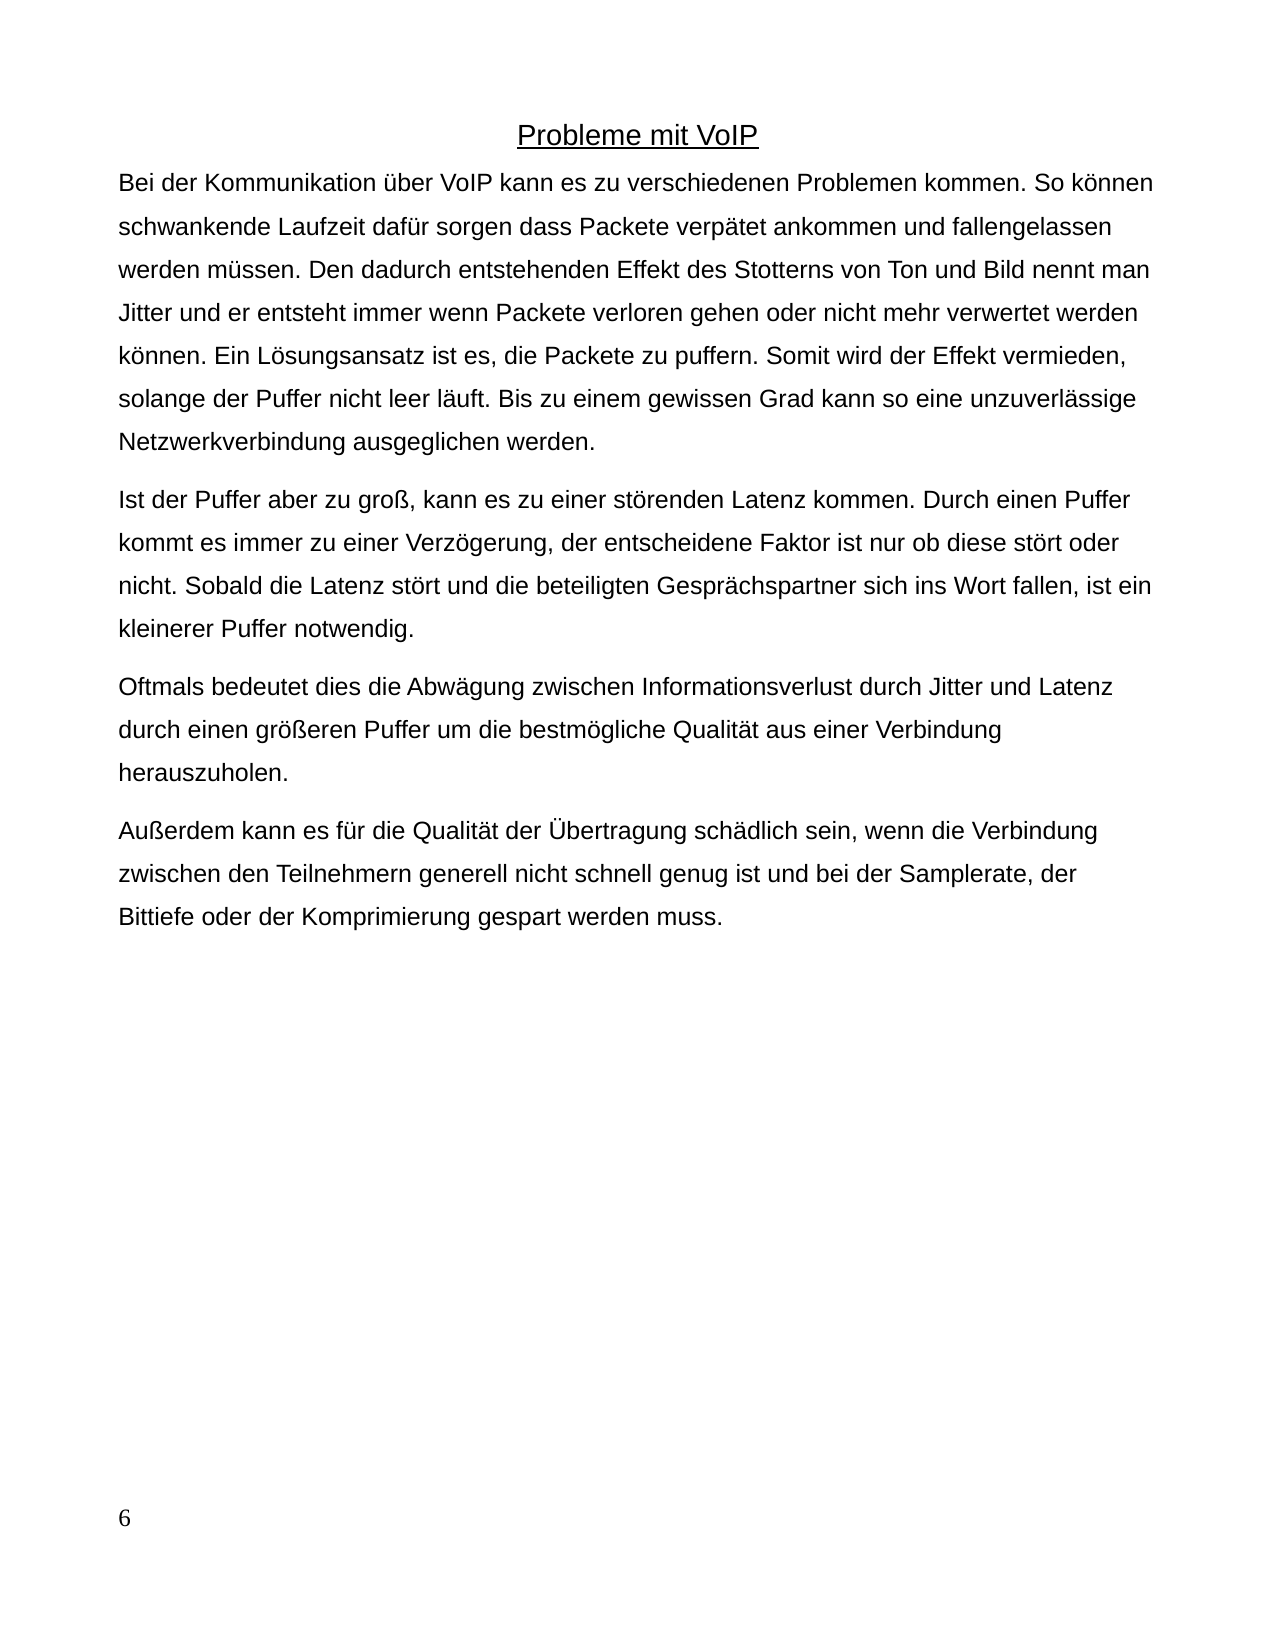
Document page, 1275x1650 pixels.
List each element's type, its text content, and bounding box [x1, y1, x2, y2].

text Außerdem kann es für die Qualität der Übertragung schädlich sein, wenn die Verbindung zwischen den Teilnehmern generell nicht schnell genug ist und bei der Samplerate, der Bittiefe oder der Komprimierung gespart werden muss. [118, 816, 1157, 931]
text Probleme mit VoIP [118, 118, 1157, 152]
text Ist der Puffer aber zu groß, kann es zu einer störenden Latenz kommen. Durch einen Puffer kommt es immer zu einer Verzögerung, der entscheidene Faktor ist nur ob diese stört oder nicht. Sobald die Latenz stört und die beteiligten Gesprächspartner sich ins Wort fallen, ist ein kleinerer Puffer notwendig. [118, 485, 1157, 643]
text Bei der Kommunikation über VoIP kann es zu verschiedenen Problemen kommen. So können schwankende Laufzeit dafür sorgen dass Packete verpätet ankommen und fallengelassen werden müssen. Den dadurch entstehenden Effekt des Stotterns von Ton und Bild nennt man Jitter und er entsteht immer wenn Packete verloren gehen oder nicht mehr verwertet werden können. Ein Lösungsansatz ist es, die Packete zu puffern. Somit wird der Effekt vermieden, solange der Puffer nicht leer läuft. Bis zu einem gewissen Grad kann so eine unzuverlässige Netzwerkverbindung ausgeglichen werden. [118, 168, 1157, 456]
text Oftmals bedeutet dies die Abwägung zwischen Informationsverlust durch Jitter und Latenz durch einen größeren Puffer um die bestmögliche Qualität aus einer Verbindung herauszuholen. [118, 672, 1157, 787]
